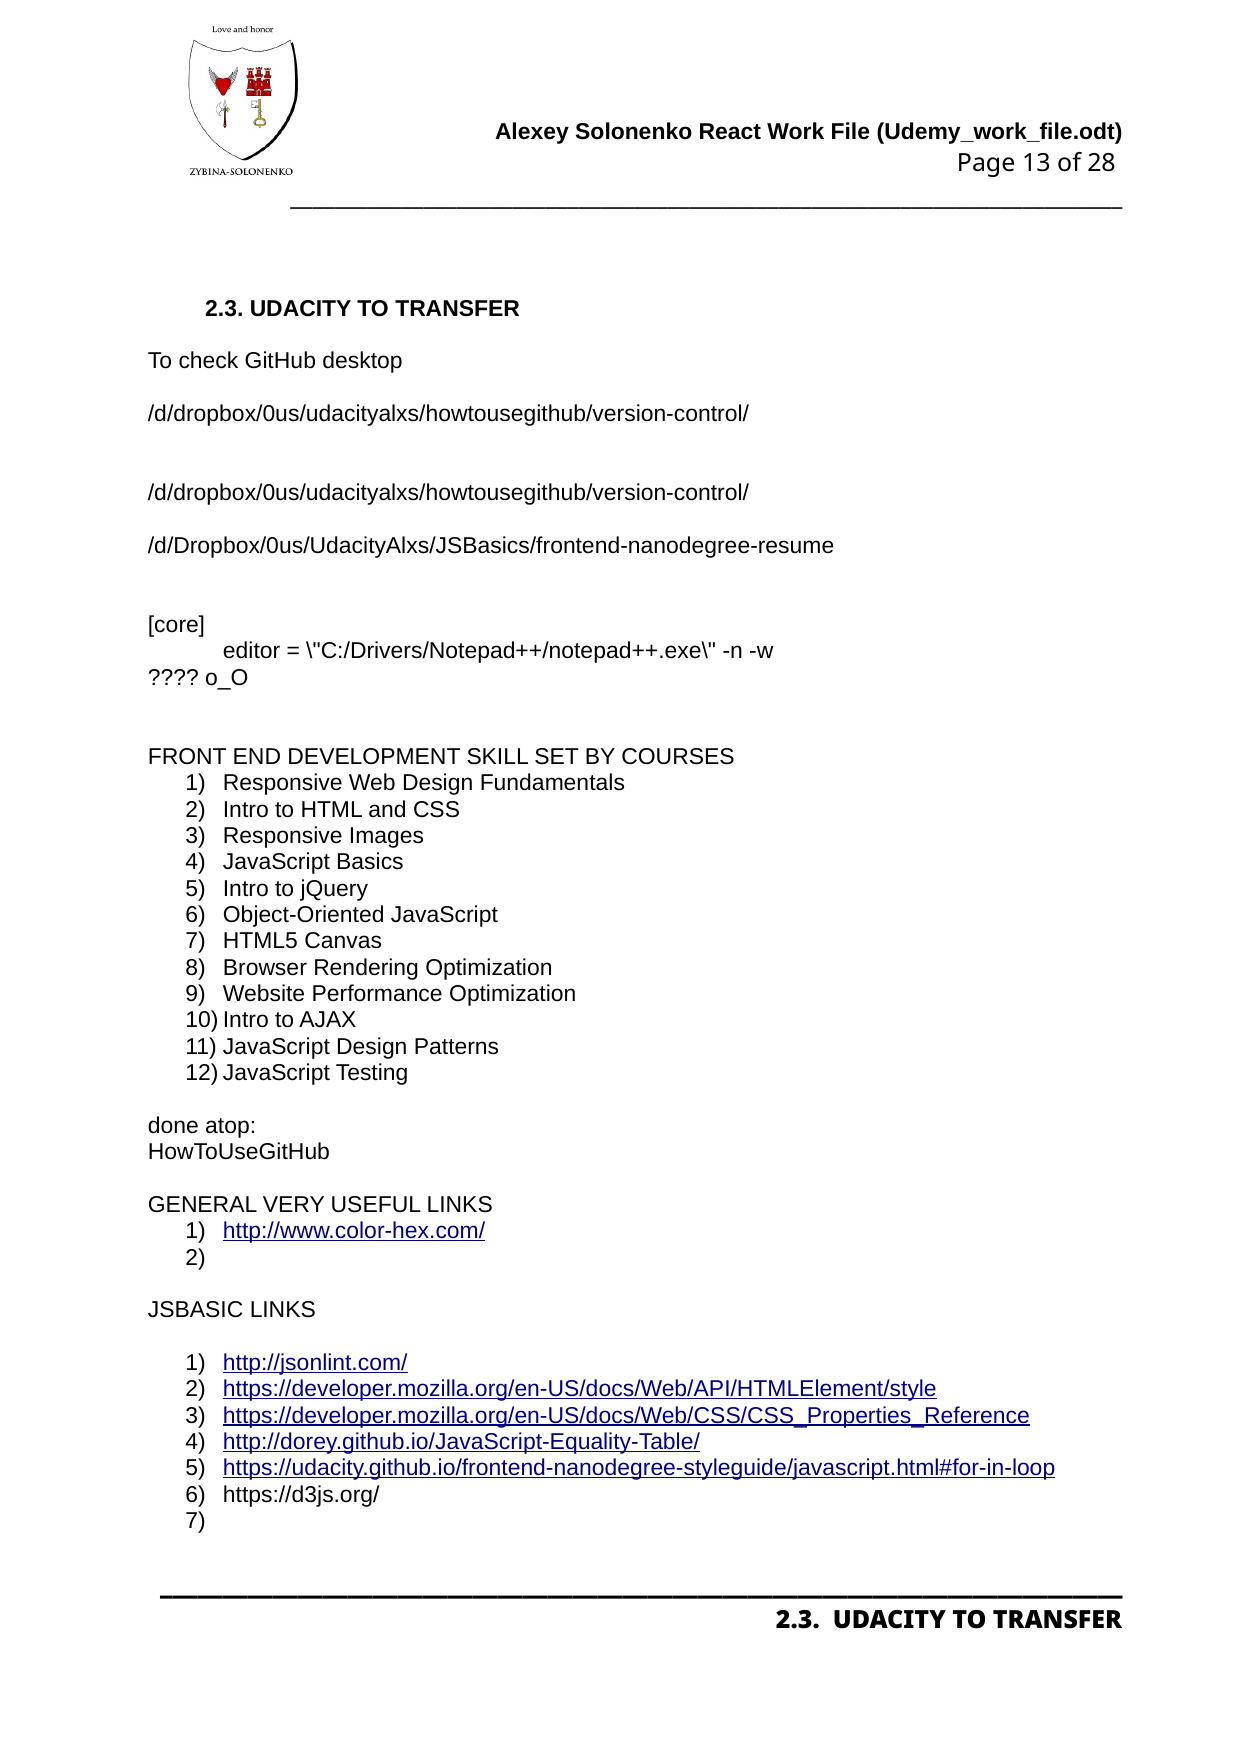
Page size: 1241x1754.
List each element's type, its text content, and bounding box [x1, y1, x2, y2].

text /d/dropbox/0us/udacityalxs/howtousegithub/version-control/ [148, 479, 1122, 506]
list http://jsonlint.com/ [185, 1349, 1122, 1375]
list JavaScript Basics [185, 848, 1122, 874]
list Browser Rendering Optimization [185, 954, 1122, 980]
text FRONT END DEVELOPMENT SKILL SET BY COURSES [148, 743, 1122, 769]
list JavaScript Design Patterns [185, 1033, 1122, 1059]
subtitle UDACITY TO TRANSFER [148, 295, 1122, 321]
text ???? o_O [148, 664, 1122, 690]
list HTML5 Canvas [185, 927, 1122, 954]
picture [185, 22, 303, 186]
list Intro to HTML and CSS [185, 796, 1122, 822]
text JSBASIC LINKS [148, 1296, 1122, 1323]
list http://www.color-hex.com/ [185, 1217, 1122, 1243]
list Website Performance Optimization [185, 980, 1122, 1006]
text [core] editor = \"C:/Drivers/Notepad++/notepad++.exe\" -n -w [148, 611, 1122, 664]
text To check GitHub desktop [148, 347, 1122, 374]
list https://developer.mozilla.org/en-US/docs/Web/CSS/CSS_Properties_Reference [185, 1402, 1122, 1428]
list http://dorey.github.io/JavaScript-Equality-Table/ [185, 1428, 1122, 1454]
text HowToUseGitHub [148, 1138, 1122, 1164]
list Responsive Web Design Fundamentals [185, 769, 1122, 796]
list https://d3js.org/ [185, 1481, 1122, 1507]
text GENERAL VERY USEFUL LINKS [148, 1191, 1122, 1217]
list JavaScript Testing [185, 1059, 1122, 1085]
list Responsive Images [185, 822, 1122, 848]
text done atop: [148, 1112, 1122, 1138]
list Object-Oriented JavaScript [185, 901, 1122, 927]
list https://udacity.github.io/frontend-nanodegree-styleguide/javascript.html#for-in-loop [185, 1454, 1122, 1481]
text /d/Dropbox/0us/UdacityAlxs/JSBasics/frontend-nanodegree-resume [148, 532, 1122, 558]
text /d/dropbox/0us/udacityalxs/howtousegithub/version-control/ [148, 400, 1122, 427]
list https://developer.mozilla.org/en-US/docs/Web/API/HTMLElement/style [185, 1375, 1122, 1402]
list Intro to AJAX [185, 1006, 1122, 1033]
list Intro to jQuery [185, 874, 1122, 901]
